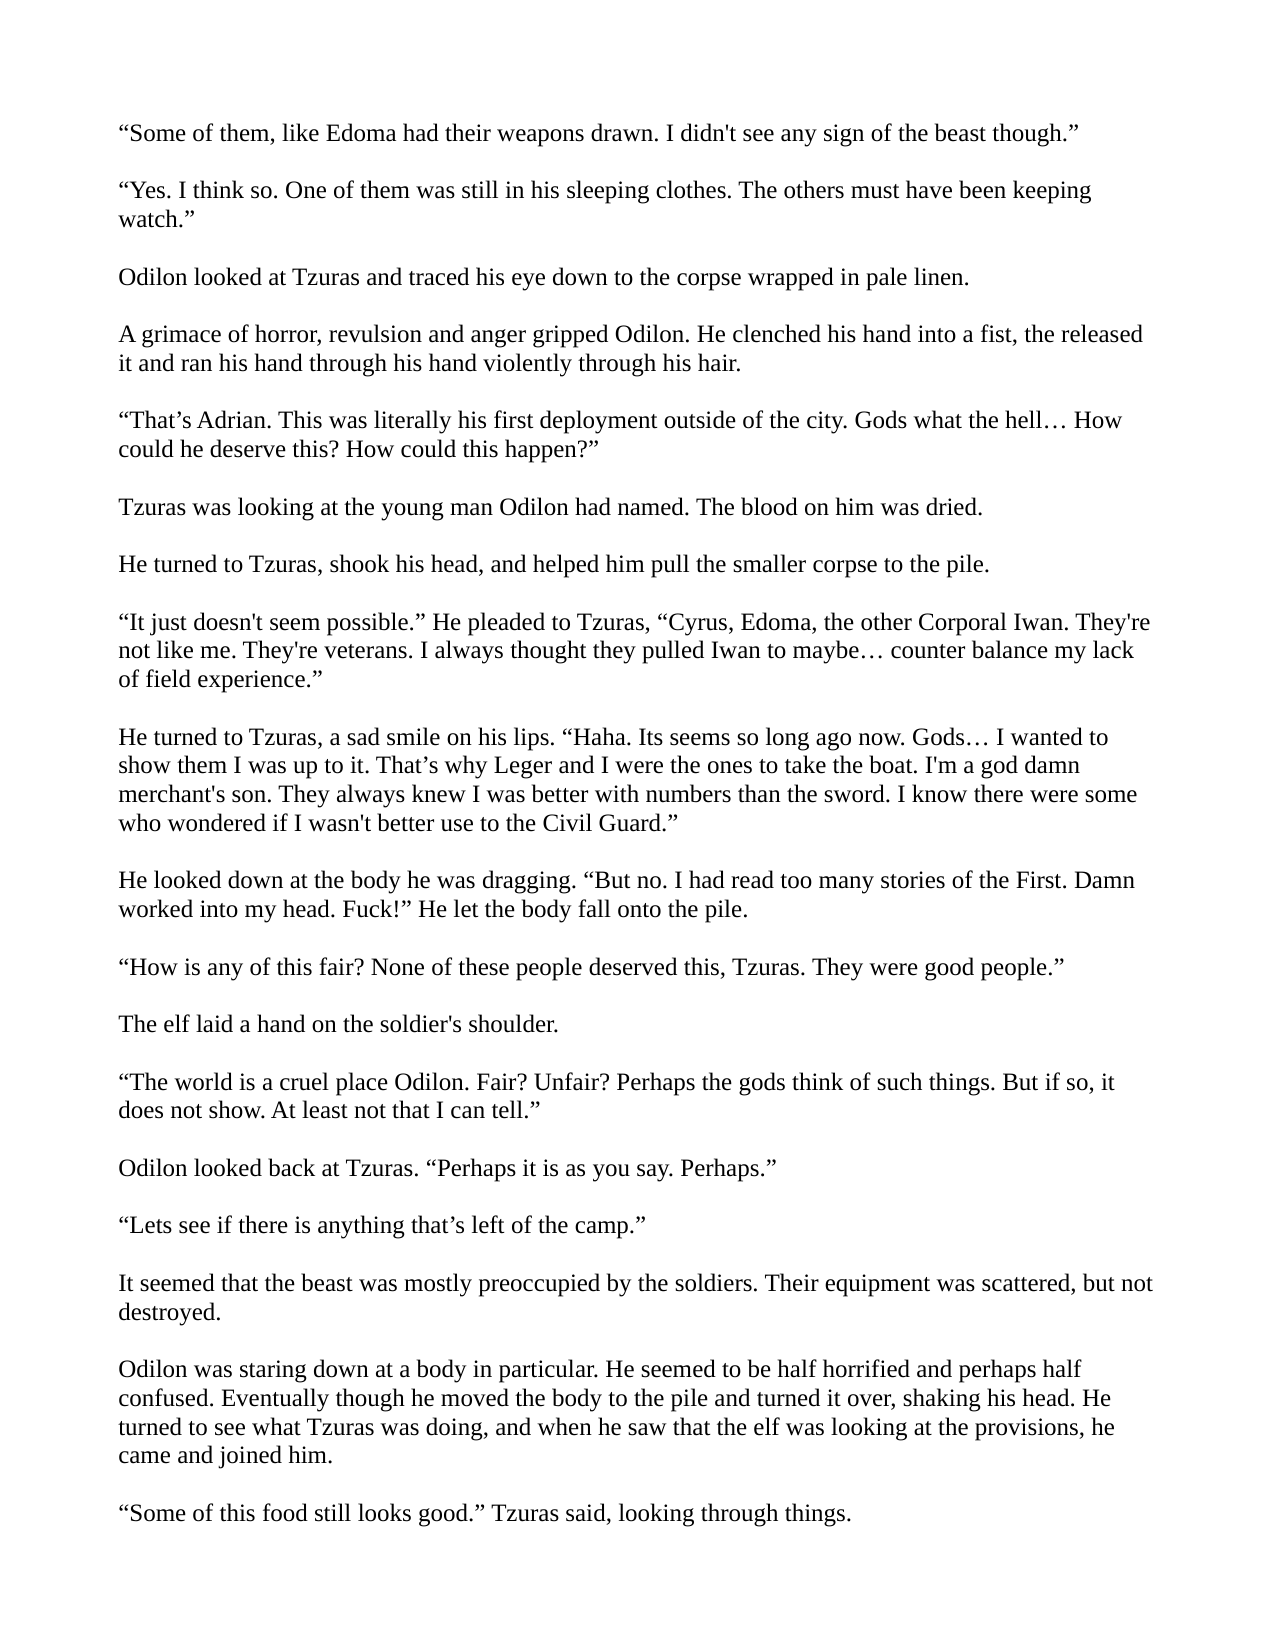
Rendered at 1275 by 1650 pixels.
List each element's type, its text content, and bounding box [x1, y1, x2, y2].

text He turned to Tzuras, shook his head, and helped him pull the smaller corpse to the pile. [118, 549, 1157, 578]
text “Some of them, like Edoma had their weapons drawn. I didn't see any sign of the beast though.” [118, 118, 1157, 147]
text He turned to Tzuras, a sad smile on his lips. “Haha. Its seems so long ago now. Gods… I wanted to show them I was up to it. That’s why Leger and I were the ones to take the boat. I'm a god damn merchant's son. They always knew I was better with numbers than the sword. I know there were some who wondered if I wasn't better use to the Civil Guard.” [118, 722, 1157, 837]
text “How is any of this fair? None of these people deserved this, Tzuras. They were good people.” [118, 952, 1157, 981]
text Tzuras was looking at the young man Odilon had named. The blood on him was dried. [118, 492, 1157, 521]
text “That’s Adrian. This was literally his first deployment outside of the city. Gods what the hell… How could he deserve this? How could this happen?” [118, 406, 1157, 463]
text It seemed that the beast was mostly preoccupied by the soldiers. Their equipment was scattered, but not destroyed. [118, 1268, 1157, 1326]
text Odilon was staring down at a body in particular. He seemed to be half horrified and perhaps half confused. Eventually though he moved the body to the pile and turned it over, shaking his head. He turned to see what Tzuras was doing, and when he saw that the elf was looking at the provisions, he came and joined him. [118, 1354, 1157, 1469]
text “It just doesn't seem possible.” He pleaded to Tzuras, “Cyrus, Edoma, the other Corporal Iwan. They're not like me. They're veterans. I always thought they pulled Iwan to maybe… counter balance my lack of field experience.” [118, 607, 1157, 693]
text “Yes. I think so. One of them was still in his sleeping clothes. The others must have been keeping watch.” [118, 176, 1157, 233]
text “Lets see if there is anything that’s left of the camp.” [118, 1211, 1157, 1239]
text “The world is a cruel place Odilon. Fair? Unfair? Perhaps the gods think of such things. But if so, it does not show. At least not that I can tell.” [118, 1067, 1157, 1124]
text Odilon looked back at Tzuras. “Perhaps it is as you say. Perhaps.” [118, 1153, 1157, 1182]
text Odilon looked at Tzuras and traced his eye down to the corpse wrapped in pale linen. [118, 262, 1157, 291]
text He looked down at the body he was dragging. “But no. I had read too many stories of the First. Damn worked into my head. Fuck!” He let the body fall onto the pile. [118, 866, 1157, 923]
text A grimace of horror, revulsion and anger gripped Odilon. He clenched his hand into a fist, the released it and ran his hand through his hand violently through his hair. [118, 319, 1157, 377]
text “Some of this food still looks good.” Tzuras said, looking through things. [118, 1498, 1157, 1527]
text The elf laid a hand on the soldier's shoulder. [118, 1009, 1157, 1038]
